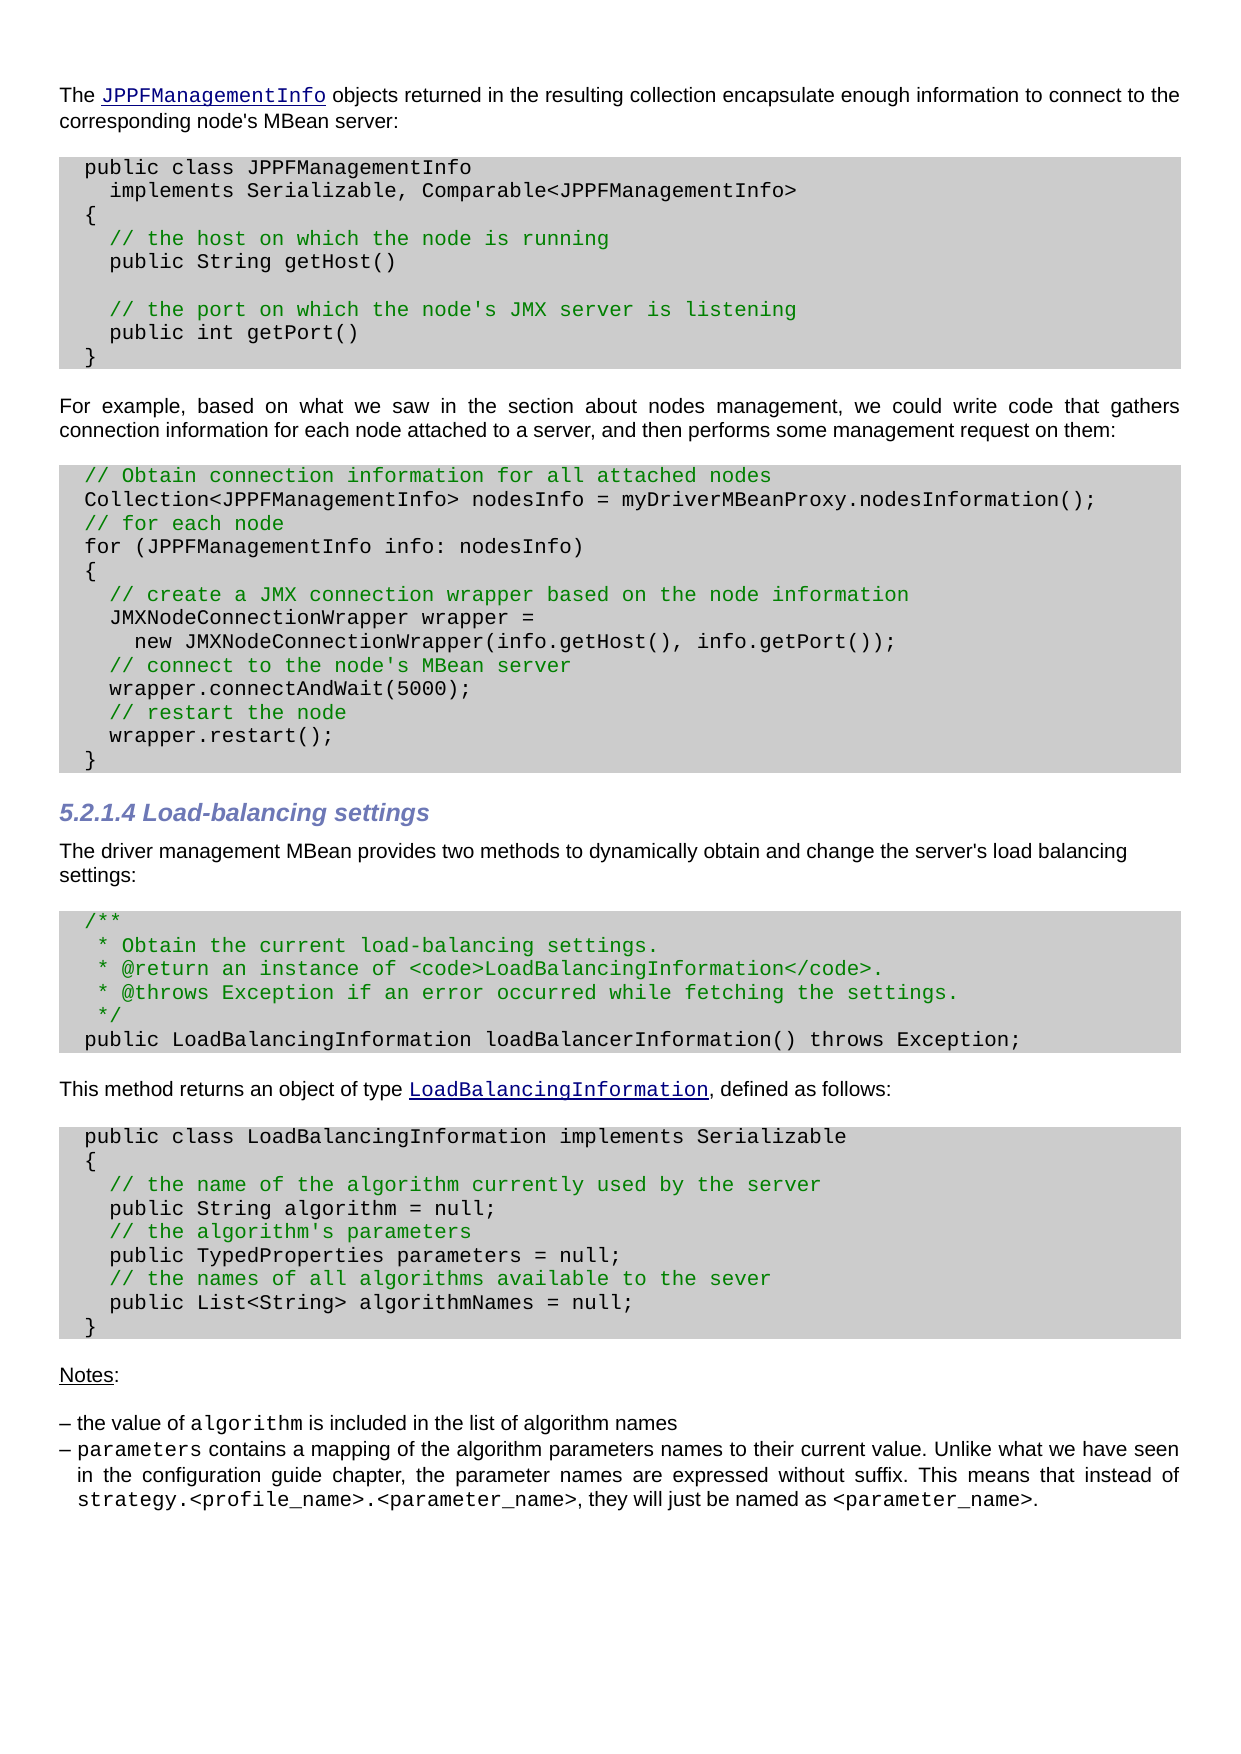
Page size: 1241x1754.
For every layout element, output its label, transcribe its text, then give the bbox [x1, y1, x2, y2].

text // the port on which the node's JMX server is listening [59, 299, 1181, 322]
text public class LoadBalancingInformation implements Serializable [59, 1127, 1181, 1150]
text This method returns an object of type LoadBalancingInformation, defined as follows: [59, 1077, 1181, 1103]
text } [59, 346, 1181, 369]
text public String algorithm = null; [59, 1197, 1181, 1221]
text // the names of all algorithms available to the sever [59, 1268, 1181, 1292]
text Collection<JPPFManagementInfo> nodesInfo = myDriverMBeanProxy.nodesInformation(); [59, 489, 1181, 513]
text * @throws Exception if an error occurred while fetching the settings. [59, 982, 1181, 1006]
text The JPPFManagementInfo objects returned in the resulting collection encapsulate enough information to connect to the corresponding node's MBean server: [59, 83, 1181, 133]
text For example, based on what we saw in the section about nodes management, we could write code that gathers connection information for each node attached to a server, and then performs some management request on them: [59, 393, 1181, 441]
text } [59, 1316, 1181, 1339]
text // for each node [59, 513, 1181, 536]
text * @return an instance of <code>LoadBalancingInformation</code>. [59, 958, 1181, 982]
text // connect to the node's MBean server [59, 654, 1181, 678]
text } [59, 749, 1181, 773]
text { [59, 204, 1181, 228]
text public String getHost() [59, 251, 1181, 275]
text // Obtain connection information for all attached nodes [59, 465, 1181, 489]
text new JMXNodeConnectionWrapper(info.getHost(), info.getPort()); [59, 631, 1181, 654]
text * Obtain the current load-balancing settings. [59, 934, 1181, 958]
text */ [59, 1006, 1181, 1029]
text for (JPPFManagementInfo info: nodesInfo) [59, 536, 1181, 560]
text // create a JMX connection wrapper based on the node information [59, 584, 1181, 607]
text JMXNodeConnectionWrapper wrapper = [59, 607, 1181, 631]
text // the algorithm's parameters [59, 1221, 1181, 1245]
text public List<String> algorithmNames = null; [59, 1292, 1181, 1316]
text public TypedProperties parameters = null; [59, 1245, 1181, 1268]
list parameters contains a mapping of the algorithm parameters names to their current value. Unlike what we have seen in the configuration guide chapter, the parameter names are expressed without suffix. This means that instead of strategy.<profile_name>.<parameter_name>, they will just be named as <parameter_name>. [59, 1437, 1181, 1513]
text public LoadBalancingInformation loadBalancerInformation() throws Exception; [59, 1029, 1181, 1053]
text // the name of the algorithm currently used by the server [59, 1174, 1181, 1197]
text public class JPPFManagementInfo [59, 157, 1181, 180]
subtitle Load-balancing settings [59, 798, 1181, 827]
text Notes: [59, 1363, 1181, 1387]
text // restart the node [59, 702, 1181, 726]
text wrapper.restart(); [59, 726, 1181, 749]
text public int getPort() [59, 322, 1181, 346]
text /** [59, 911, 1181, 934]
text { [59, 1150, 1181, 1174]
text { [59, 560, 1181, 584]
text The driver management MBean provides two methods to dynamically obtain and change the server's load balancing settings: [59, 839, 1181, 887]
list the value of algorithm is included in the list of algorithm names [59, 1411, 1181, 1437]
text implements Serializable, Comparable<JPPFManagementInfo> [59, 180, 1181, 204]
text wrapper.connectAndWait(5000); [59, 678, 1181, 702]
text // the host on which the node is running [59, 228, 1181, 251]
